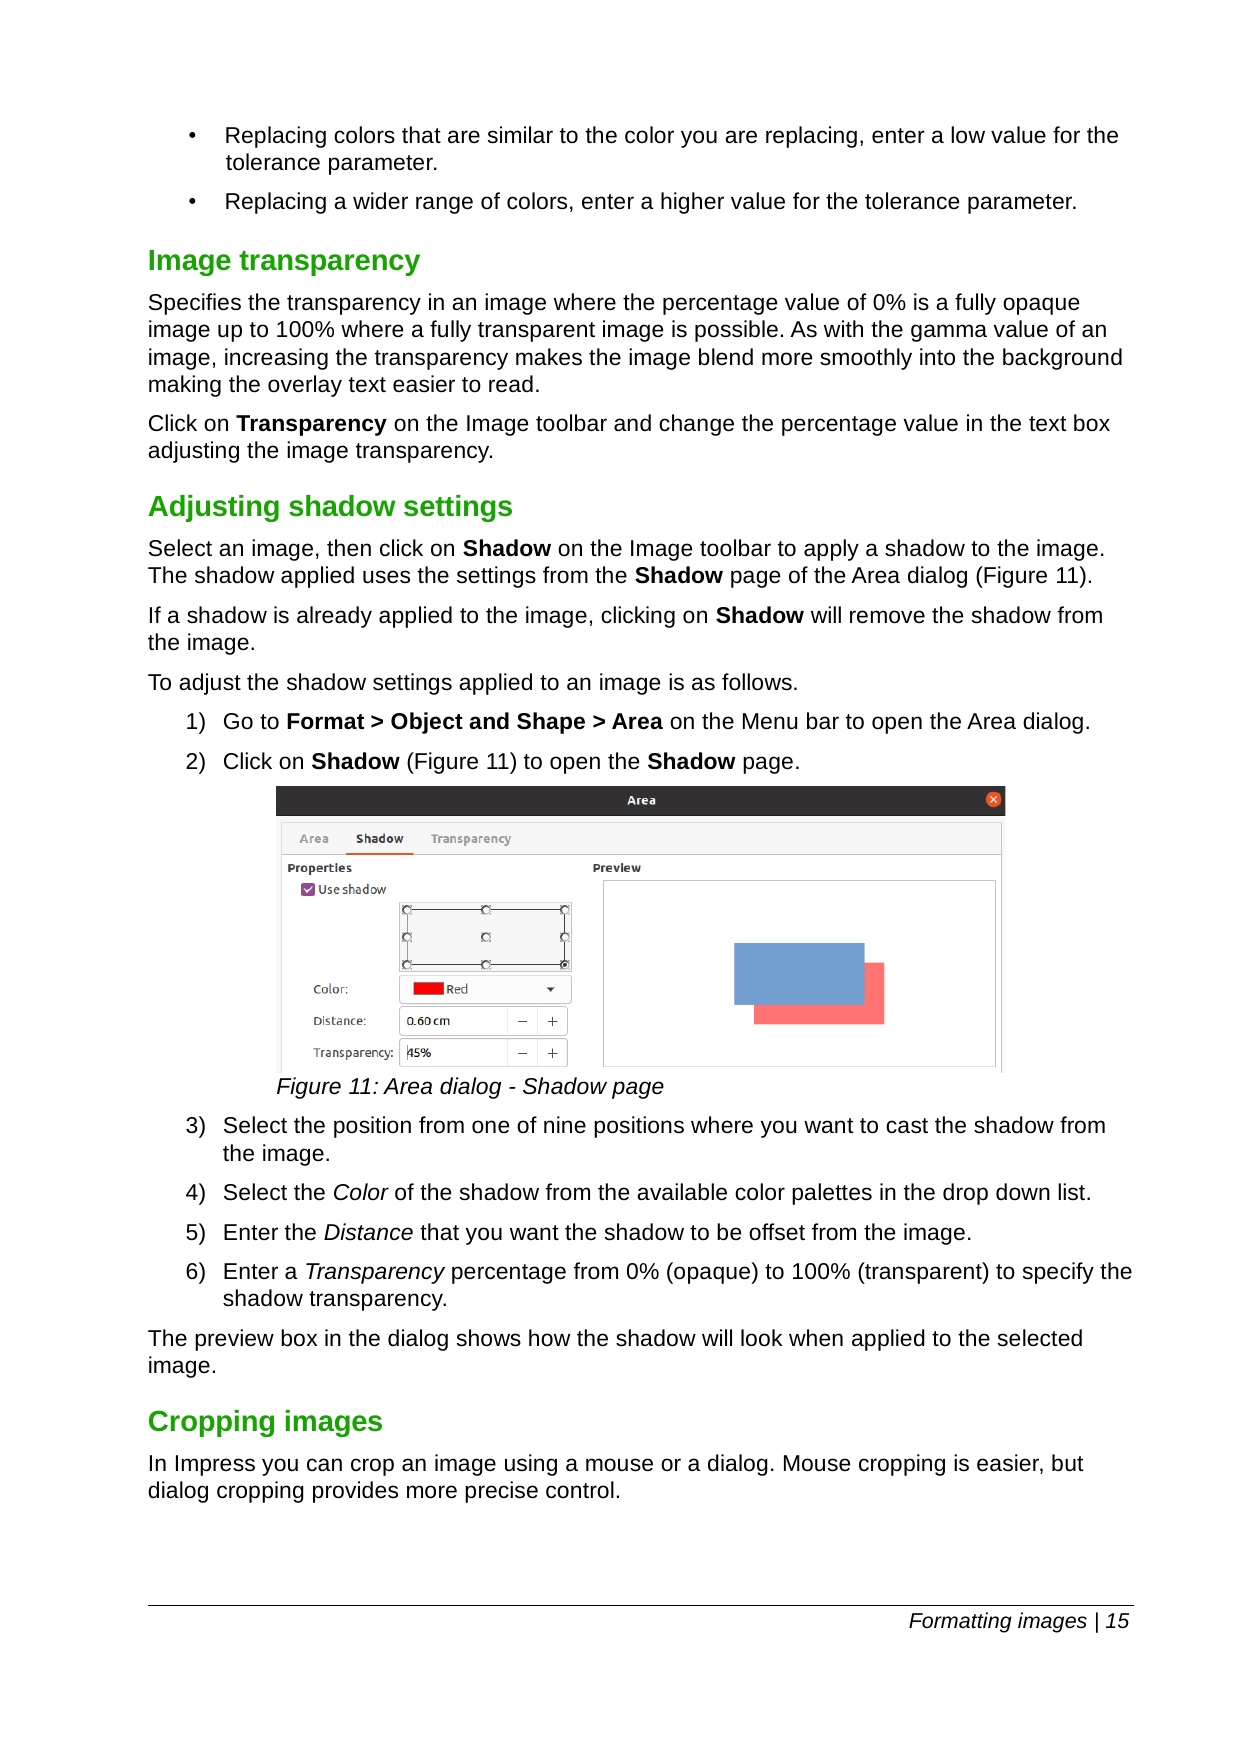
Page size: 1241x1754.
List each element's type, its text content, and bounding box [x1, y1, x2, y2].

text Figure 11: Area dialog - Shadow page [276, 1073, 1005, 1100]
text Click on Transparency on the Image toolbar and change the percentage value in the text box adjusting the image transparency. [148, 409, 1134, 464]
list Go to Format > Object and Shape > Area on the Menu bar to open the Area dialog. [206, 708, 1134, 735]
text The preview box in the dialog shows how the shadow will look when applied to the selected image. [148, 1324, 1134, 1378]
list Select the position from one of nine positions where you want to cast the shadow from the image. [206, 1112, 1134, 1166]
subtitle Adjusting shadow settings [148, 489, 1134, 522]
text In Impress you can crop an image using a mouse or a dialog. Mouse cropping is easier, but dialog cropping provides more precise control. [148, 1449, 1134, 1504]
list Replacing colors that are similar to the color you are replacing, enter a low value for the tolerance parameter. [185, 118, 1134, 175]
list Replacing a wider range of colors, enter a higher value for the tolerance parameter. [185, 185, 1134, 218]
picture [276, 786, 1006, 1073]
list Enter the Distance that you want the shadow to be offset from the image. [206, 1218, 1134, 1245]
subtitle Cropping images [148, 1403, 1134, 1437]
text Specifies the transparency in an image where the percentage value of 0% is a fully opaque image up to 100% where a fully transparent image is possible. As with the gamma value of an image, increasing the transparency makes the image blend more smoothly into the background making the overlay text easier to read. [148, 289, 1134, 397]
text Select an image, then click on Shadow on the Image toolbar to apply a shadow to the image. The shadow applied uses the settings from the Shadow page of the Area dialog (Figure 11). [148, 535, 1134, 589]
subtitle Image transparency [148, 243, 1134, 276]
list Enter a Transparency percentage from 0% (opaque) to 100% (transparent) to specify the shadow transparency. [206, 1258, 1134, 1312]
text If a shadow is already applied to the image, clicking on Shadow will remove the shadow from the image. [148, 601, 1134, 656]
list Select the Color of the shadow from the available color palettes in the drop down list. [206, 1178, 1134, 1206]
text To adjust the shadow settings applied to an image is as follows. [148, 668, 1134, 695]
list Click on Shadow (Figure 11) to open the Shadow page. [206, 747, 1134, 774]
